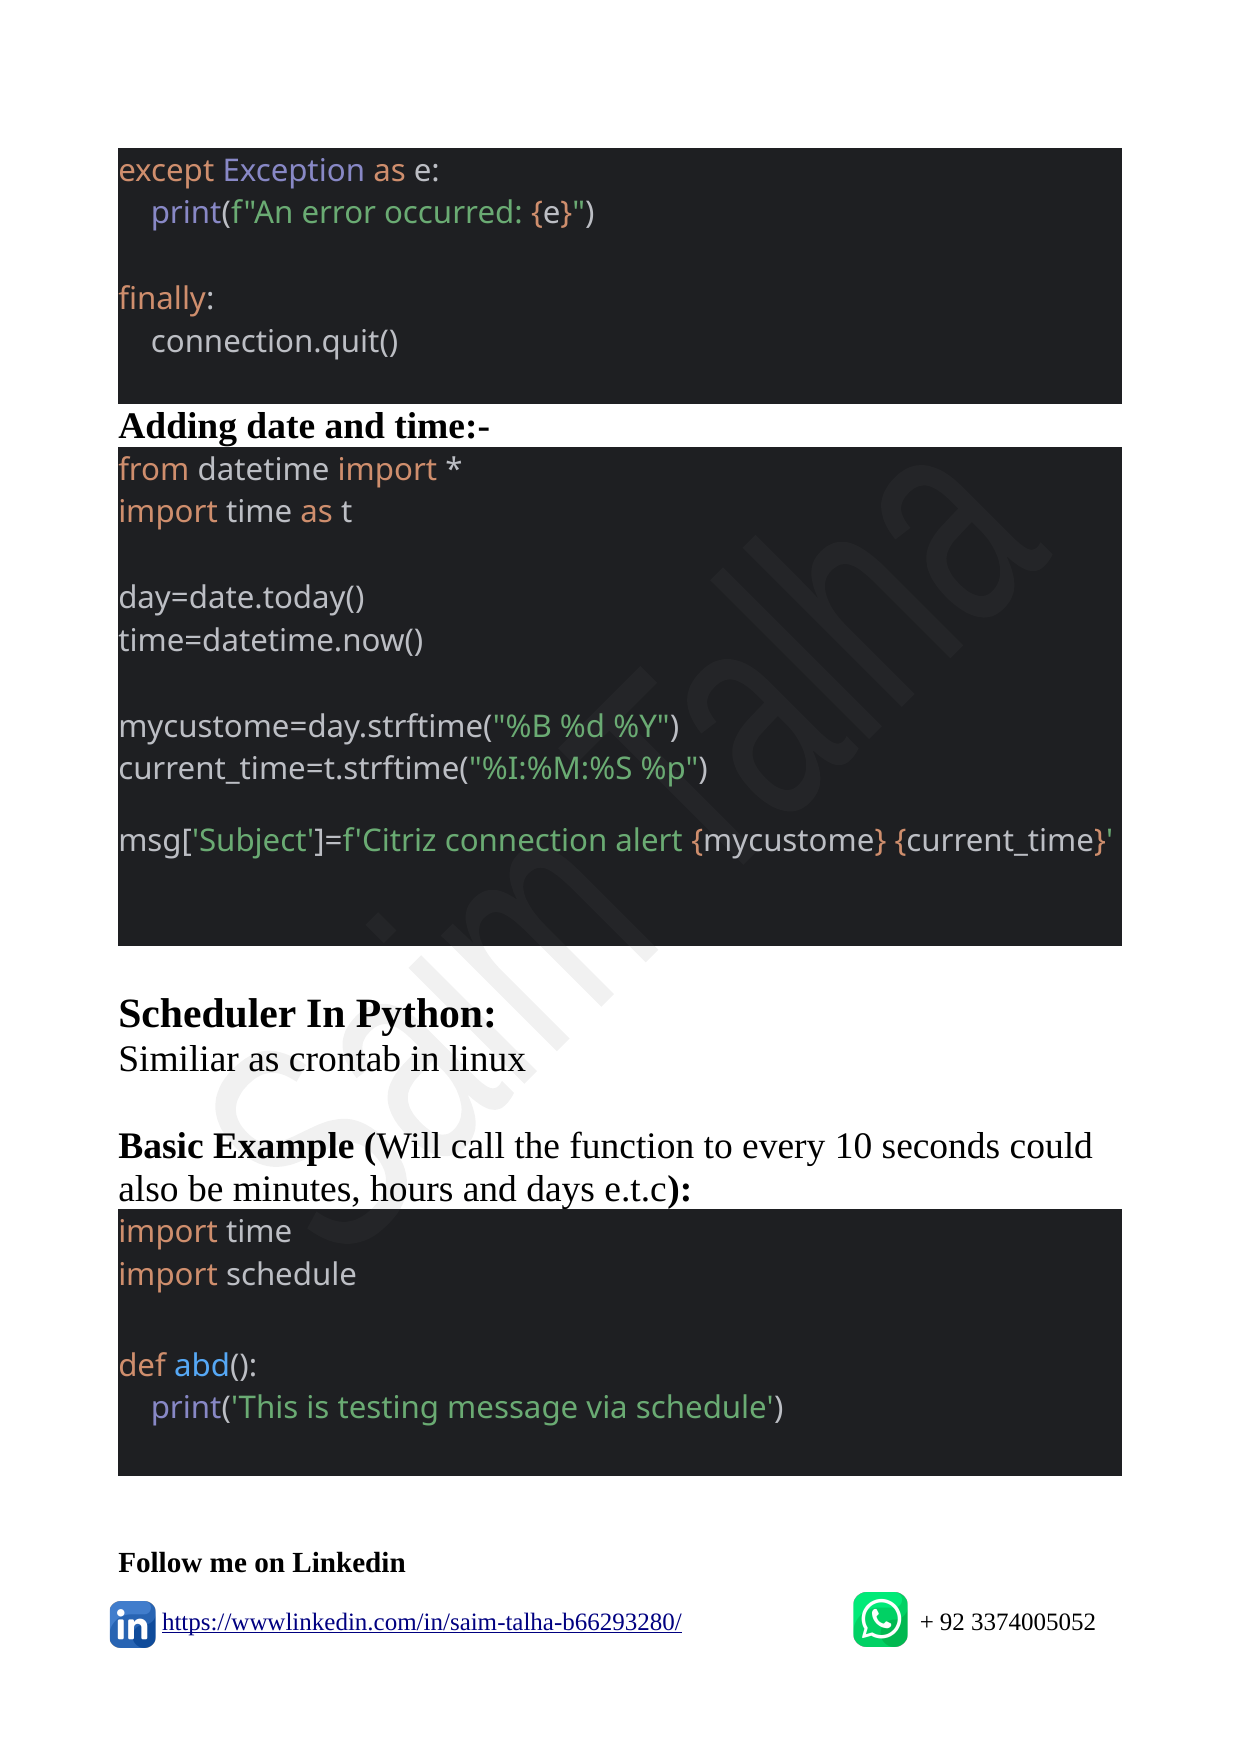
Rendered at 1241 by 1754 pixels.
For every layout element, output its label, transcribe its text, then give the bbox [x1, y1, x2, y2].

text Similiar as crontab in linux [504, 1037, 1122, 1080]
picture [853, 1592, 908, 1647]
text except Exception as e: print(f"An error occurred: {e}") finally: connection.quit() [118, 148, 1122, 361]
picture [109, 1601, 156, 1648]
text Similiar as crontab in linux [118, 1037, 418, 1080]
text Scheduler In Python: [118, 989, 476, 1037]
text Adding date and time:- [118, 404, 1122, 447]
text Basic Example (Will call the function to every 10 seconds could also be minutes, hours and days e.t.c): [118, 1123, 385, 1209]
text msg['Subject']=f'Citriz connection alert {mycustome} {current_time}' [724, 817, 1122, 860]
text Similiar as crontab in linux [416, 1062, 450, 1080]
text Scheduler In Python: [522, 989, 1122, 1037]
text Scheduler In Python: [367, 1025, 408, 1037]
text Similiar as crontab in linux [437, 1037, 519, 1080]
text msg['Subject']=f'Citriz connection alert {mycustome} {current_time}' [118, 817, 737, 860]
text import time import schedule def abd(): print('This is testing message via schedule') [118, 1209, 1122, 1476]
text Basic Example (Will call the function to every 10 seconds could also be minutes, hours and days e.t.c): [401, 1123, 1122, 1209]
text from datetime import * import time as t day=date.today() time=datetime.now() mycustome=day.strftime("%B %d %Y") current_time=t.strftime("%I:%M:%S %p") [118, 447, 1122, 817]
text Scheduler In Python: [456, 989, 541, 1037]
